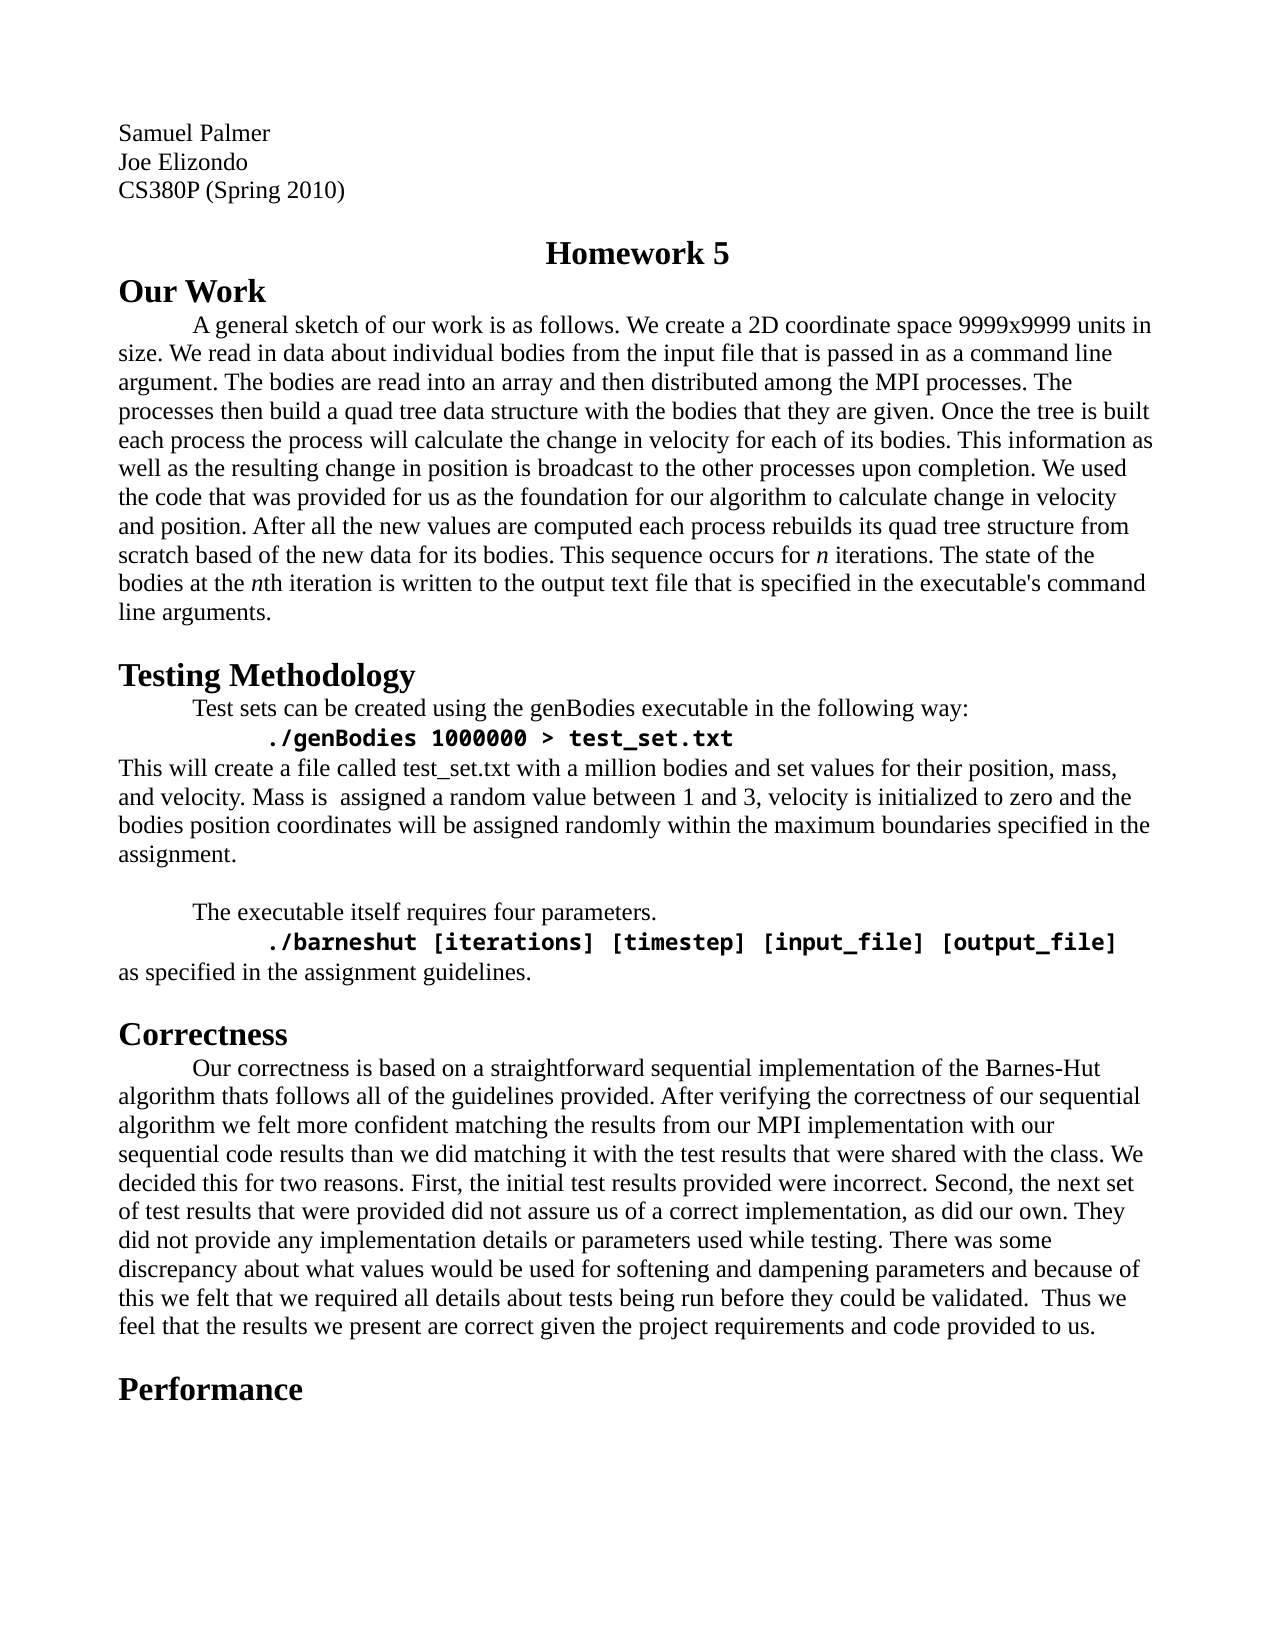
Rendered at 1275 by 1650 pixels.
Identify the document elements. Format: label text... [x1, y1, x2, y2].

text ./barneshut [iterations] [timestep] [input_file] [output_file] [118, 926, 1157, 957]
text The executable itself requires four parameters. [118, 897, 1157, 926]
text ./genBodies 1000000 > test_set.txt [118, 722, 1157, 753]
text Joe Elizondo [118, 147, 1157, 176]
text Performance [118, 1369, 1157, 1407]
text Homework 5 [118, 233, 1157, 271]
text Testing Methodology [118, 655, 1157, 693]
text A general sketch of our work is as follows. We create a 2D coordinate space 9999x9999 units in size. We read in data about individual bodies from the input file that is passed in as a command line argument. The bodies are read into an array and then distributed among the MPI processes. The processes then build a quad tree data structure with the bodies that they are given. Once the tree is built each process the process will calculate the change in velocity for each of its bodies. This information as well as the resulting change in position is broadcast to the other processes upon completion. We used the code that was provided for us as the foundation for our algorithm to calculate change in velocity and position. After all the new values are computed each process rebuilds its quad tree structure from scratch based of the new data for its bodies. This sequence occurs for n iterations. The state of the bodies at the nth iteration is written to the output text file that is specified in the executable's command line arguments. [118, 310, 1157, 626]
text Correctness [118, 1014, 1157, 1053]
text Test sets can be created using the genBodies executable in the following way: [118, 693, 1157, 722]
text Our Work [118, 271, 1157, 310]
text CS380P (Spring 2010) [118, 176, 1157, 204]
text Samuel Palmer [118, 118, 1157, 147]
text as specified in the assignment guidelines. [118, 957, 1157, 986]
text This will create a file called test_set.txt with a million bodies and set values for their position, mass, and velocity. Mass is assigned a random value between 1 and 3, velocity is initialized to zero and the bodies position coordinates will be assigned randomly within the maximum boundaries specified in the assignment. [118, 753, 1157, 868]
text Our correctness is based on a straightforward sequential implementation of the Barnes-Hut algorithm thats follows all of the guidelines provided. After verifying the correctness of our sequential algorithm we felt more confident matching the results from our MPI implementation with our sequential code results than we did matching it with the test results that were shared with the class. We decided this for two reasons. First, the initial test results provided were incorrect. Second, the next set of test results that were provided did not assure us of a correct implementation, as did our own. They did not provide any implementation details or parameters used while testing. There was some discrepancy about what values would be used for softening and dampening parameters and because of this we felt that we required all details about tests being run before they could be validated. Thus we feel that the results we present are correct given the project requirements and code provided to us. [118, 1053, 1157, 1340]
